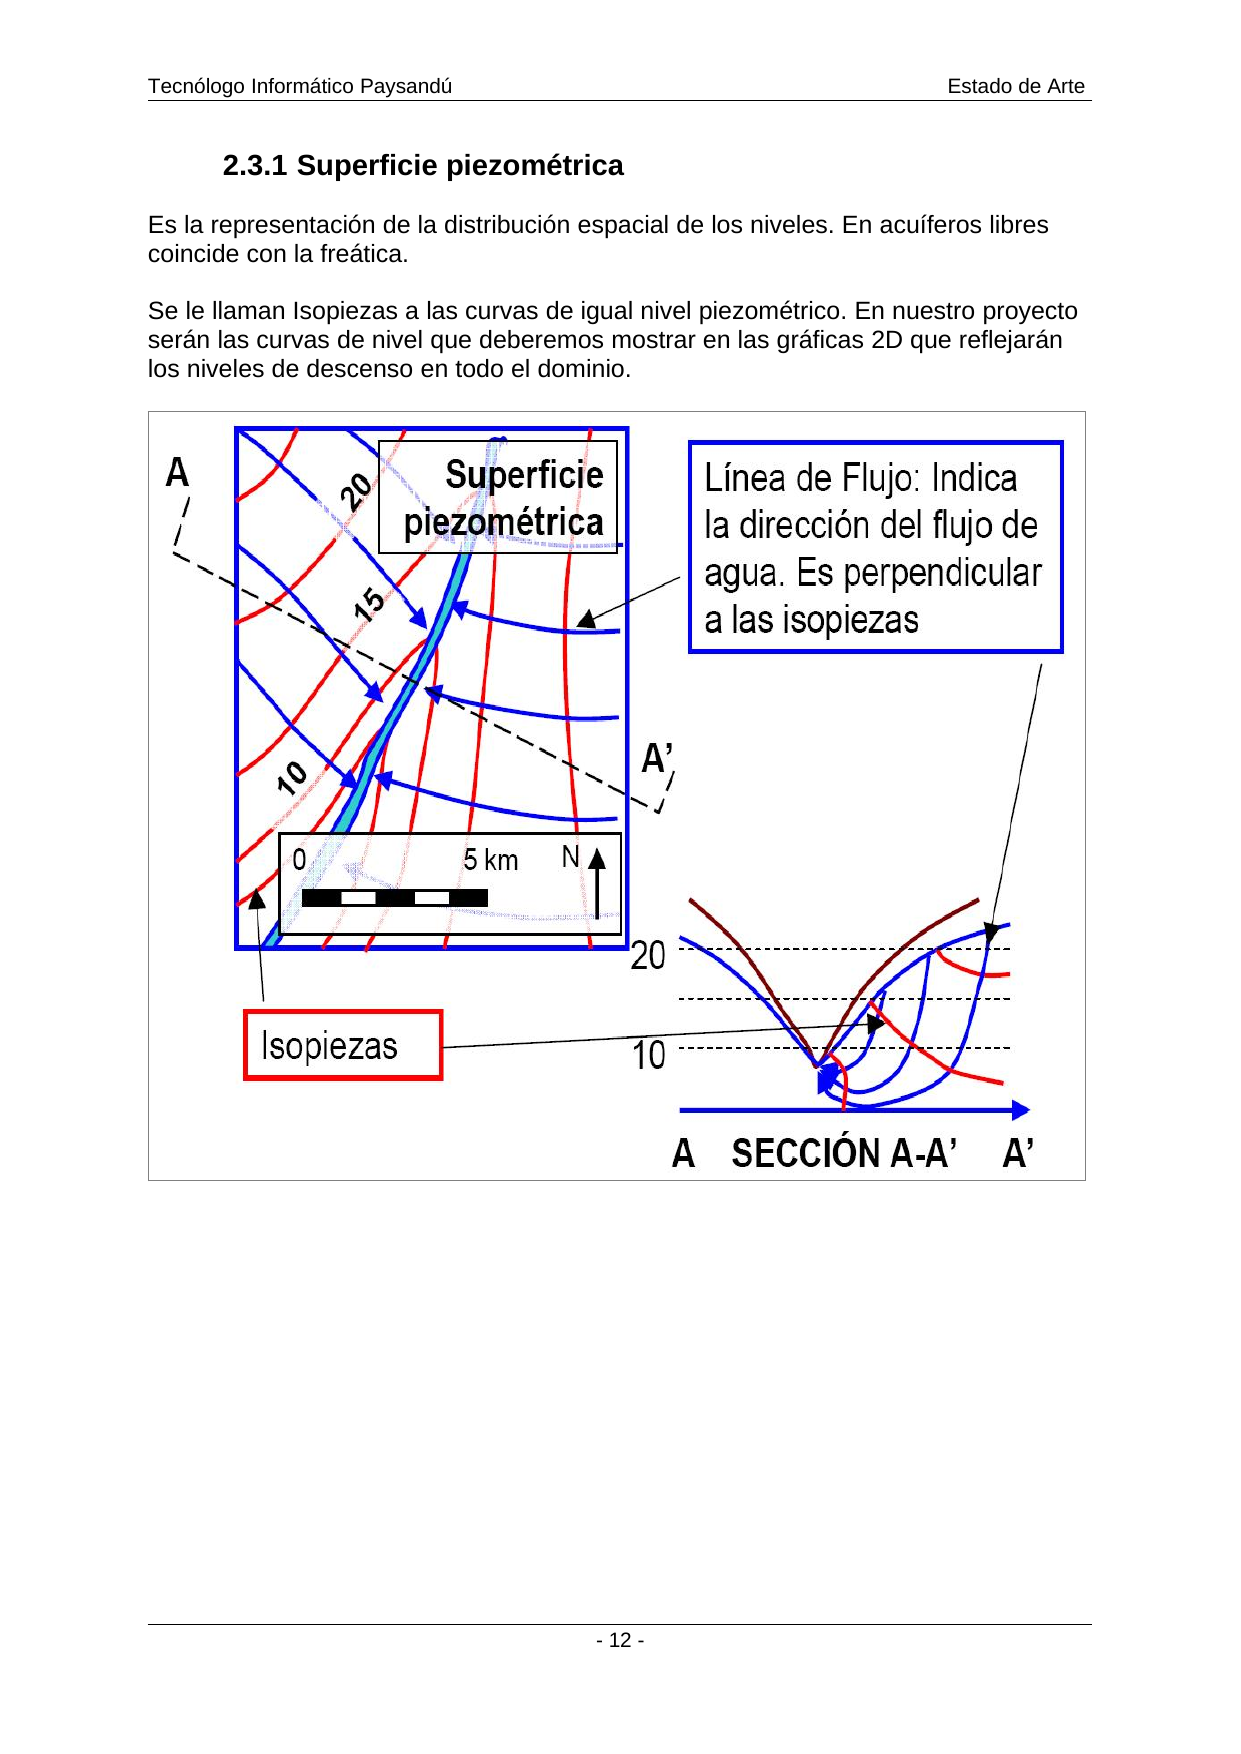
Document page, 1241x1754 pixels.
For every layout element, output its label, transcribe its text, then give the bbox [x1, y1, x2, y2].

picture [164, 420, 1070, 1173]
subtitle Superficie piezométrica [223, 148, 1092, 181]
text Se le llaman Isopiezas a las curvas de igual nivel piezométrico. En nuestro proyecto serán las curvas de nivel que deberemos mostrar en las gráficas 2D que reflejarán los niveles de descenso en todo el dominio. [148, 296, 1092, 382]
text Es la representación de la distribución espacial de los niveles. En acuíferos libres coincide con la freática. [148, 210, 1092, 267]
